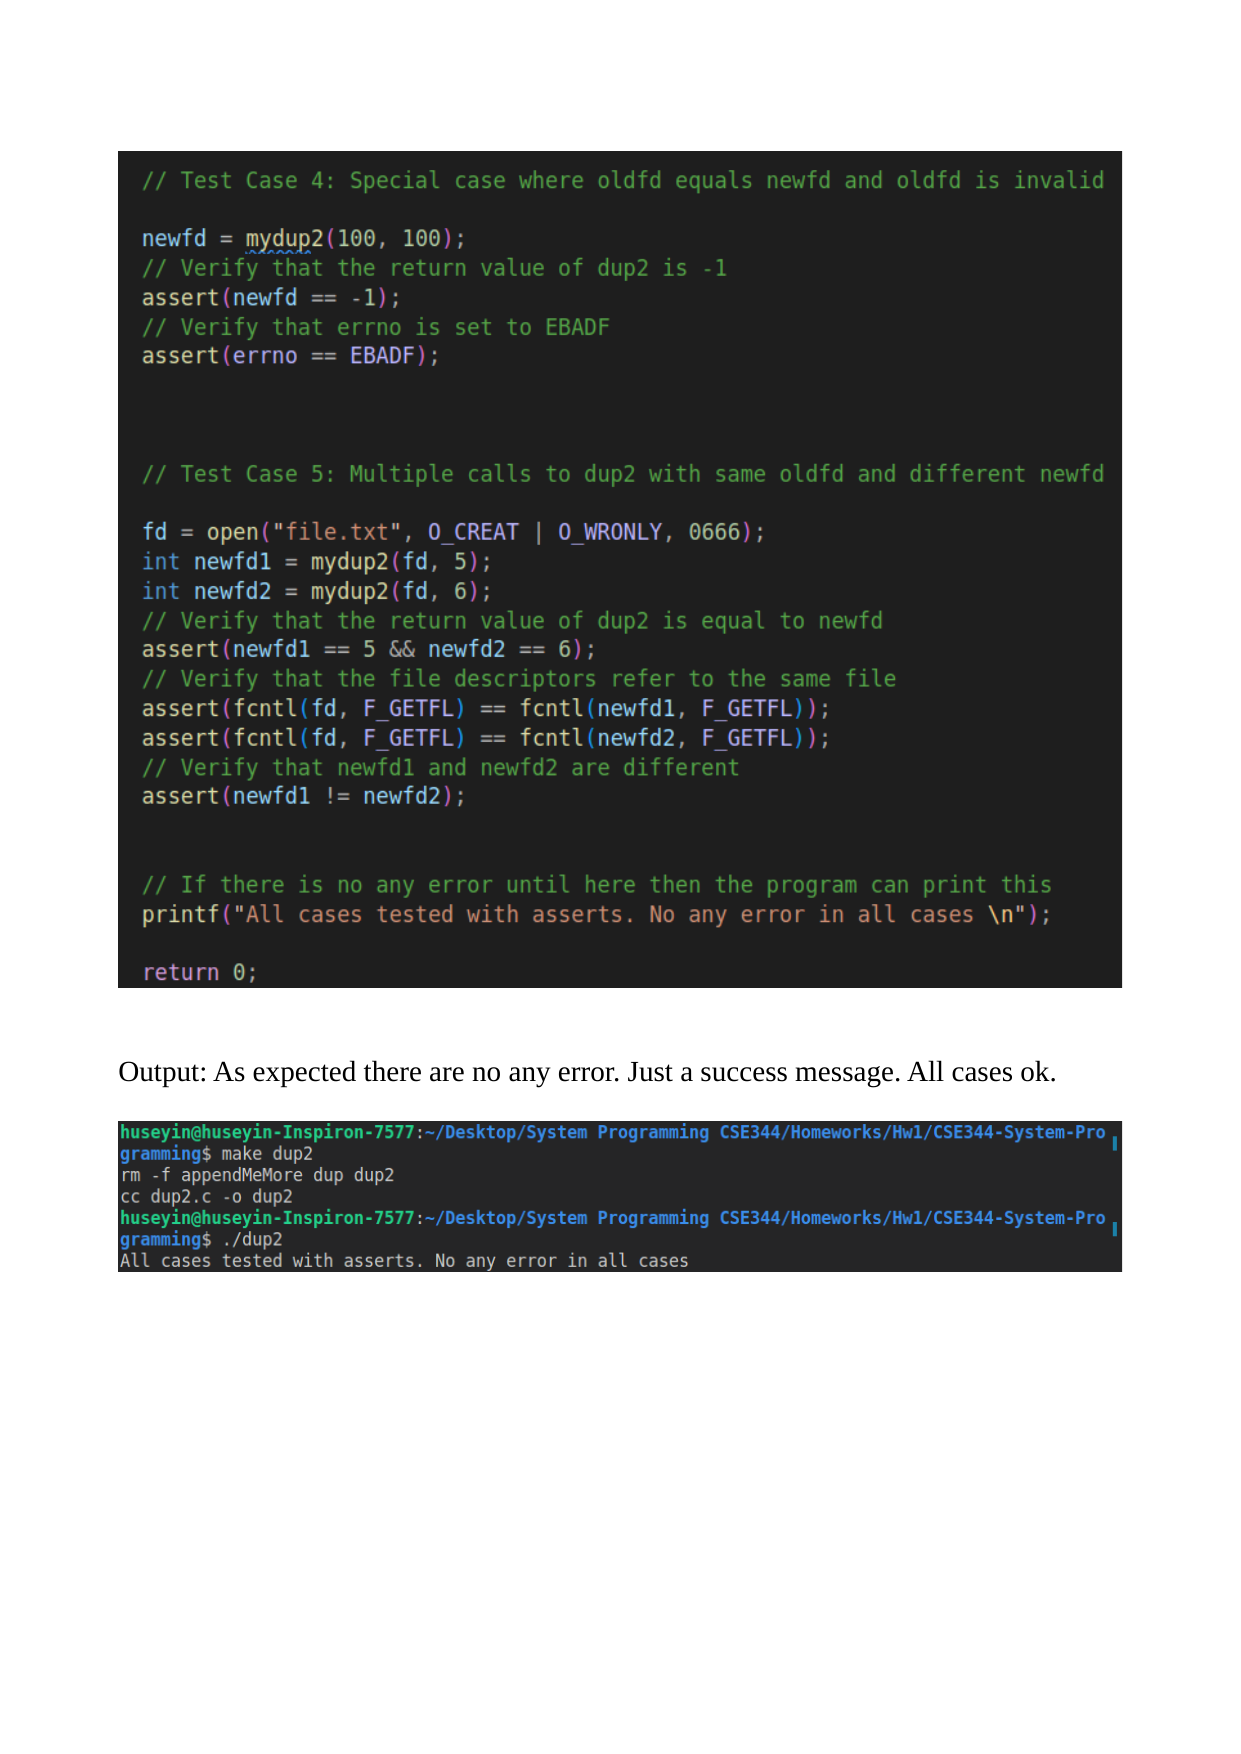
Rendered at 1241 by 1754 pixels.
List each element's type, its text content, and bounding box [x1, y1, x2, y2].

picture [118, 151, 1123, 988]
text Output: As expected there are no any error. Just a success message. All cases ok. [118, 1054, 1122, 1088]
picture [118, 1121, 1123, 1272]
